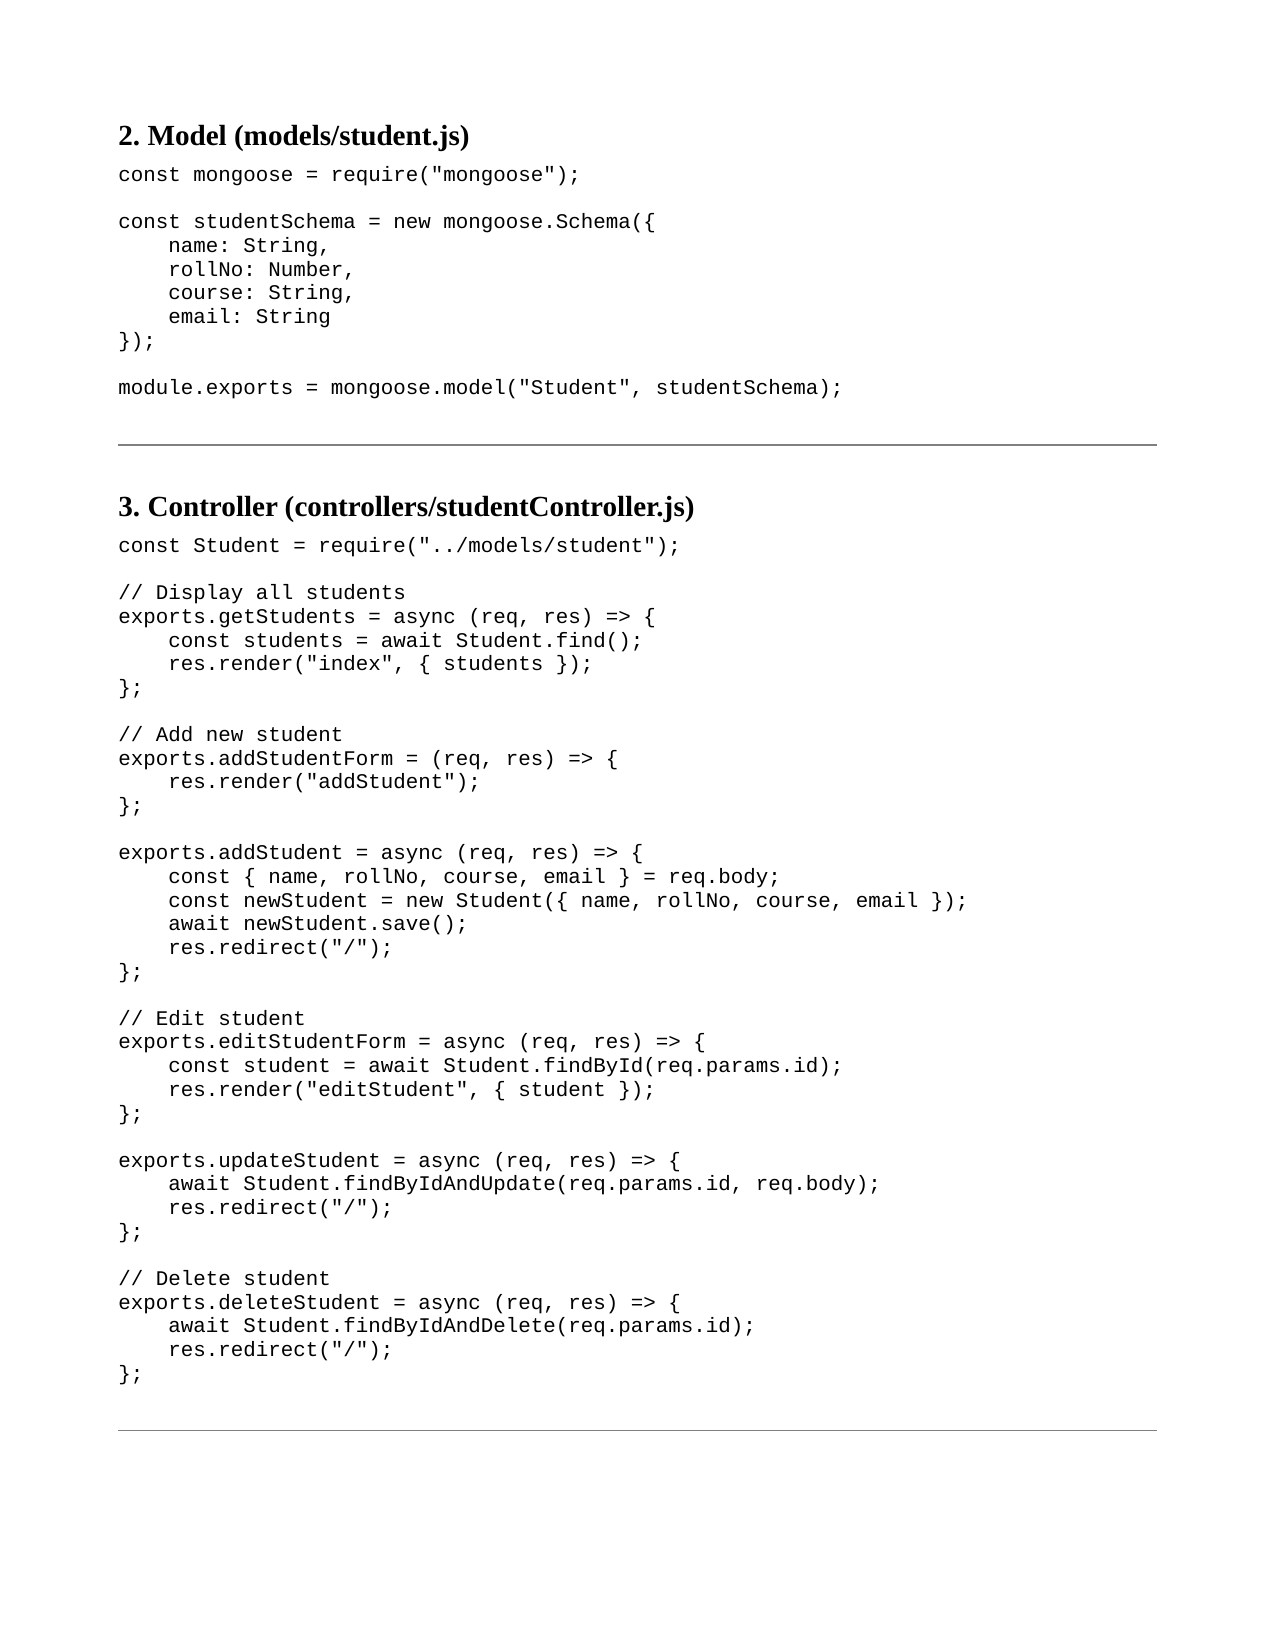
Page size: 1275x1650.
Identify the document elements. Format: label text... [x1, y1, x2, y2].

text course: String, [118, 282, 1157, 306]
text res.redirect("/"); [118, 1197, 1157, 1221]
text exports.updateStudent = async (req, res) => { [118, 1150, 1157, 1173]
text const student = await Student.findById(req.params.id); [118, 1055, 1157, 1079]
text // Edit student [118, 1008, 1157, 1032]
text res.render("addStudent"); [118, 771, 1157, 795]
text const mongoose = require("mongoose"); [118, 164, 1157, 188]
text exports.getStudents = async (req, res) => { [118, 606, 1157, 629]
text // Display all students [118, 582, 1157, 606]
text }; [118, 795, 1157, 819]
text exports.editStudentForm = async (req, res) => { [118, 1032, 1157, 1055]
text const { name, rollNo, course, email } = req.body; [118, 866, 1157, 890]
text const Student = require("../models/student"); [118, 535, 1157, 559]
text name: String, [118, 235, 1157, 259]
text const newStudent = new Student({ name, rollNo, course, email }); [118, 890, 1157, 913]
text // Delete student [118, 1268, 1157, 1292]
text const students = await Student.find(); [118, 629, 1157, 653]
text await Student.findByIdAndDelete(req.params.id); [118, 1315, 1157, 1339]
text res.redirect("/"); [118, 937, 1157, 961]
text module.exports = mongoose.model("Student", studentSchema); [118, 377, 1157, 401]
text email: String [118, 306, 1157, 330]
text // Add new student [118, 724, 1157, 748]
text await Student.findByIdAndUpdate(req.params.id, req.body); [118, 1173, 1157, 1197]
text }; [118, 961, 1157, 984]
text rollNo: Number, [118, 259, 1157, 282]
text }; [118, 1363, 1157, 1386]
subtitle 3. Controller (controllers/studentController.js) [118, 489, 1157, 522]
text exports.addStudentForm = (req, res) => { [118, 748, 1157, 771]
text }; [118, 1221, 1157, 1244]
text res.render("index", { students }); [118, 653, 1157, 677]
text }; [118, 677, 1157, 701]
text const studentSchema = new mongoose.Schema({ [118, 211, 1157, 235]
text res.render("editStudent", { student }); [118, 1079, 1157, 1102]
text exports.addStudent = async (req, res) => { [118, 842, 1157, 866]
subtitle 2. Model (models/student.js) [118, 118, 1157, 152]
text exports.deleteStudent = async (req, res) => { [118, 1292, 1157, 1315]
text }); [118, 330, 1157, 353]
text }; [118, 1102, 1157, 1126]
text await newStudent.save(); [118, 913, 1157, 937]
text res.redirect("/"); [118, 1339, 1157, 1363]
